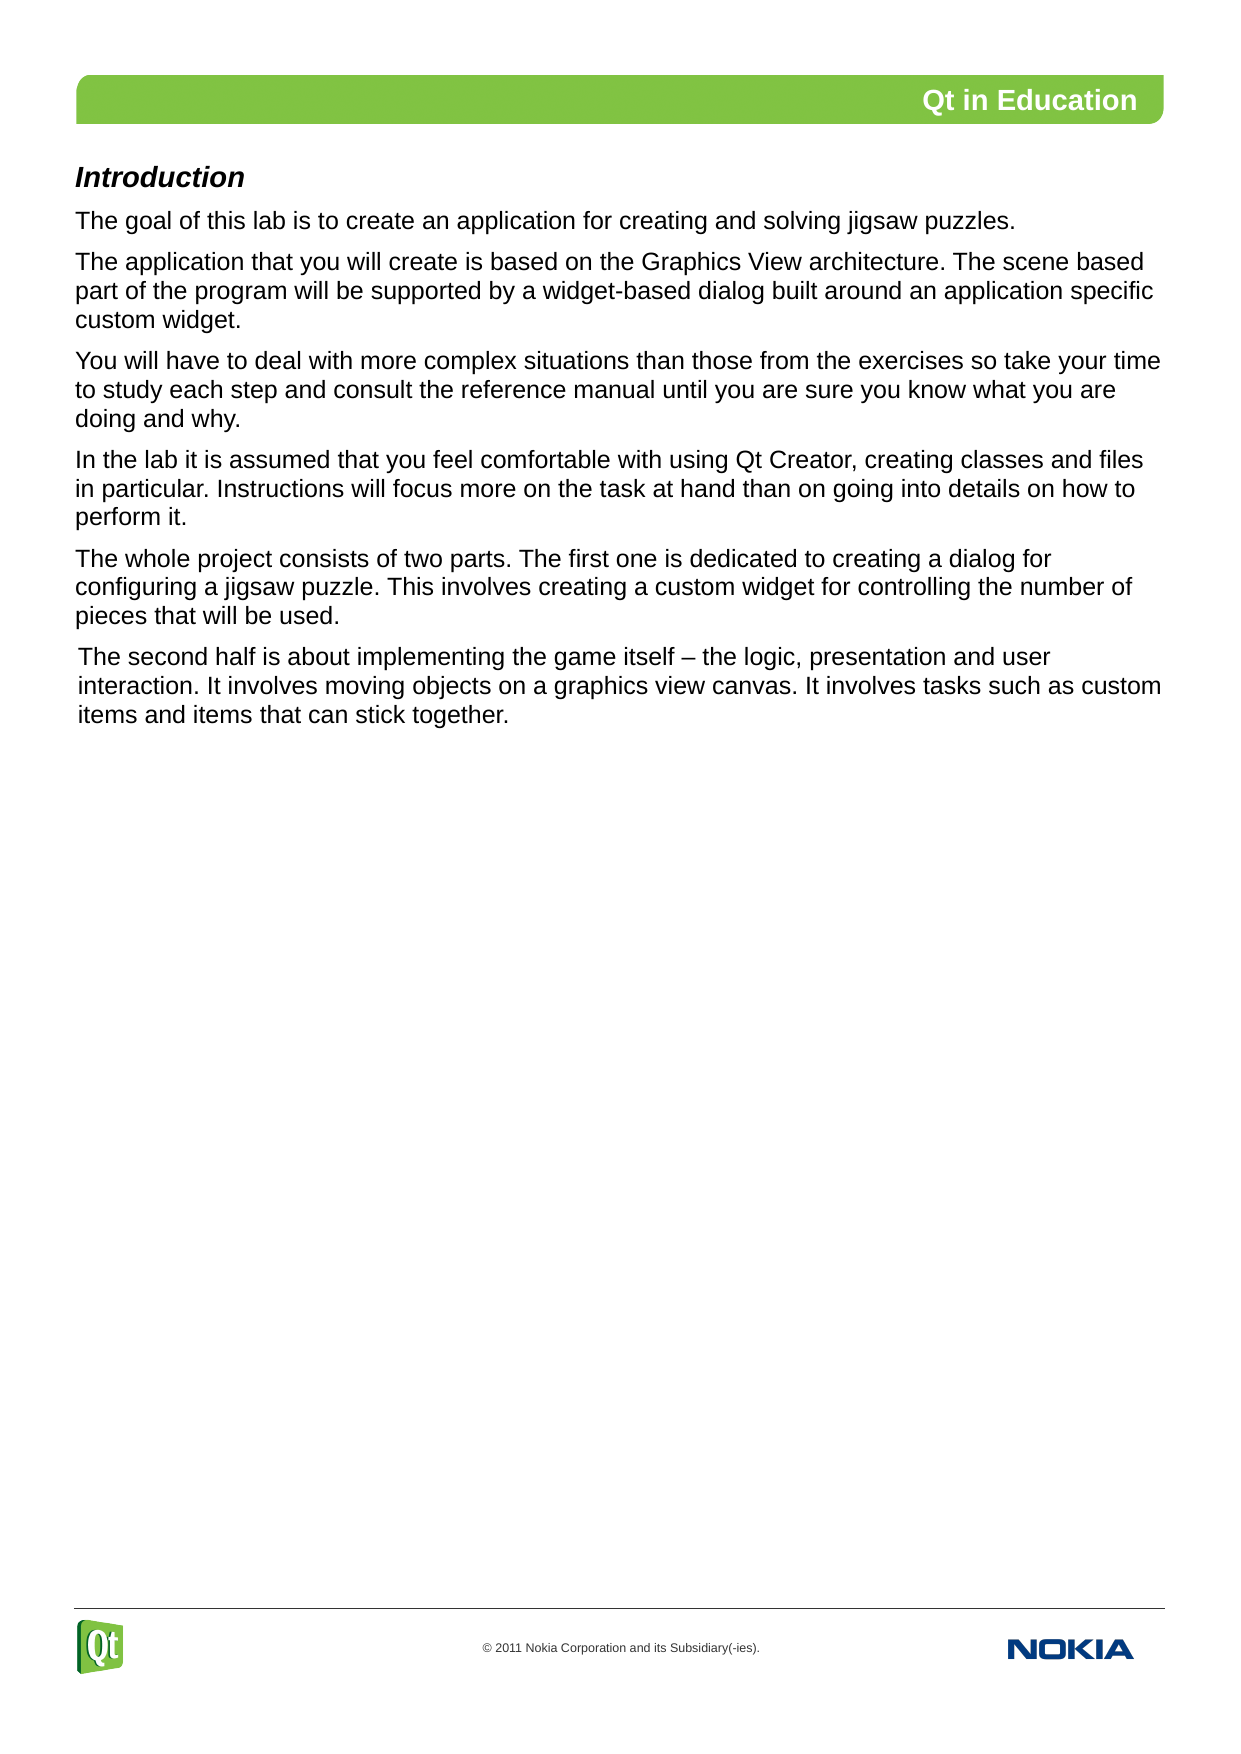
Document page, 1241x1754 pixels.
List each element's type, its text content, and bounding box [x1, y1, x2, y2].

picture [73, 1615, 127, 1679]
text In the lab it is assumed that you feel comfortable with using Qt Creator, creating classes and files in particular. Instructions will focus more on the task at hand than on going into details on how to perform it. [75, 445, 1165, 531]
picture [978, 1610, 1164, 1688]
text You will have to deal with more complex situations than those from the exercises so take your time to study each step and consult the reference manual until you are sure you know what you are doing and why. [75, 346, 1165, 432]
text The application that you will create is based on the Graphics View architecture. The scene based part of the program will be supported by a widget-based dialog built around an application specific custom widget. [75, 247, 1165, 333]
text The whole project consists of two parts. The first one is dedicated to creating a dialog for configuring a jigsaw puzzle. This involves creating a custom widget for controlling the number of pieces that will be used. [75, 543, 1165, 630]
text The goal of this lab is to create an application for creating and solving jigsaw puzzles. [75, 206, 1165, 235]
text The second half is about implementing the game itself – the logic, presentation and user interaction. It involves moving objects on a graphics view canvas. It involves tasks such as custom items and items that can stick together. [78, 642, 1165, 728]
picture [76, 75, 1164, 124]
subtitle Introduction [75, 160, 1165, 193]
